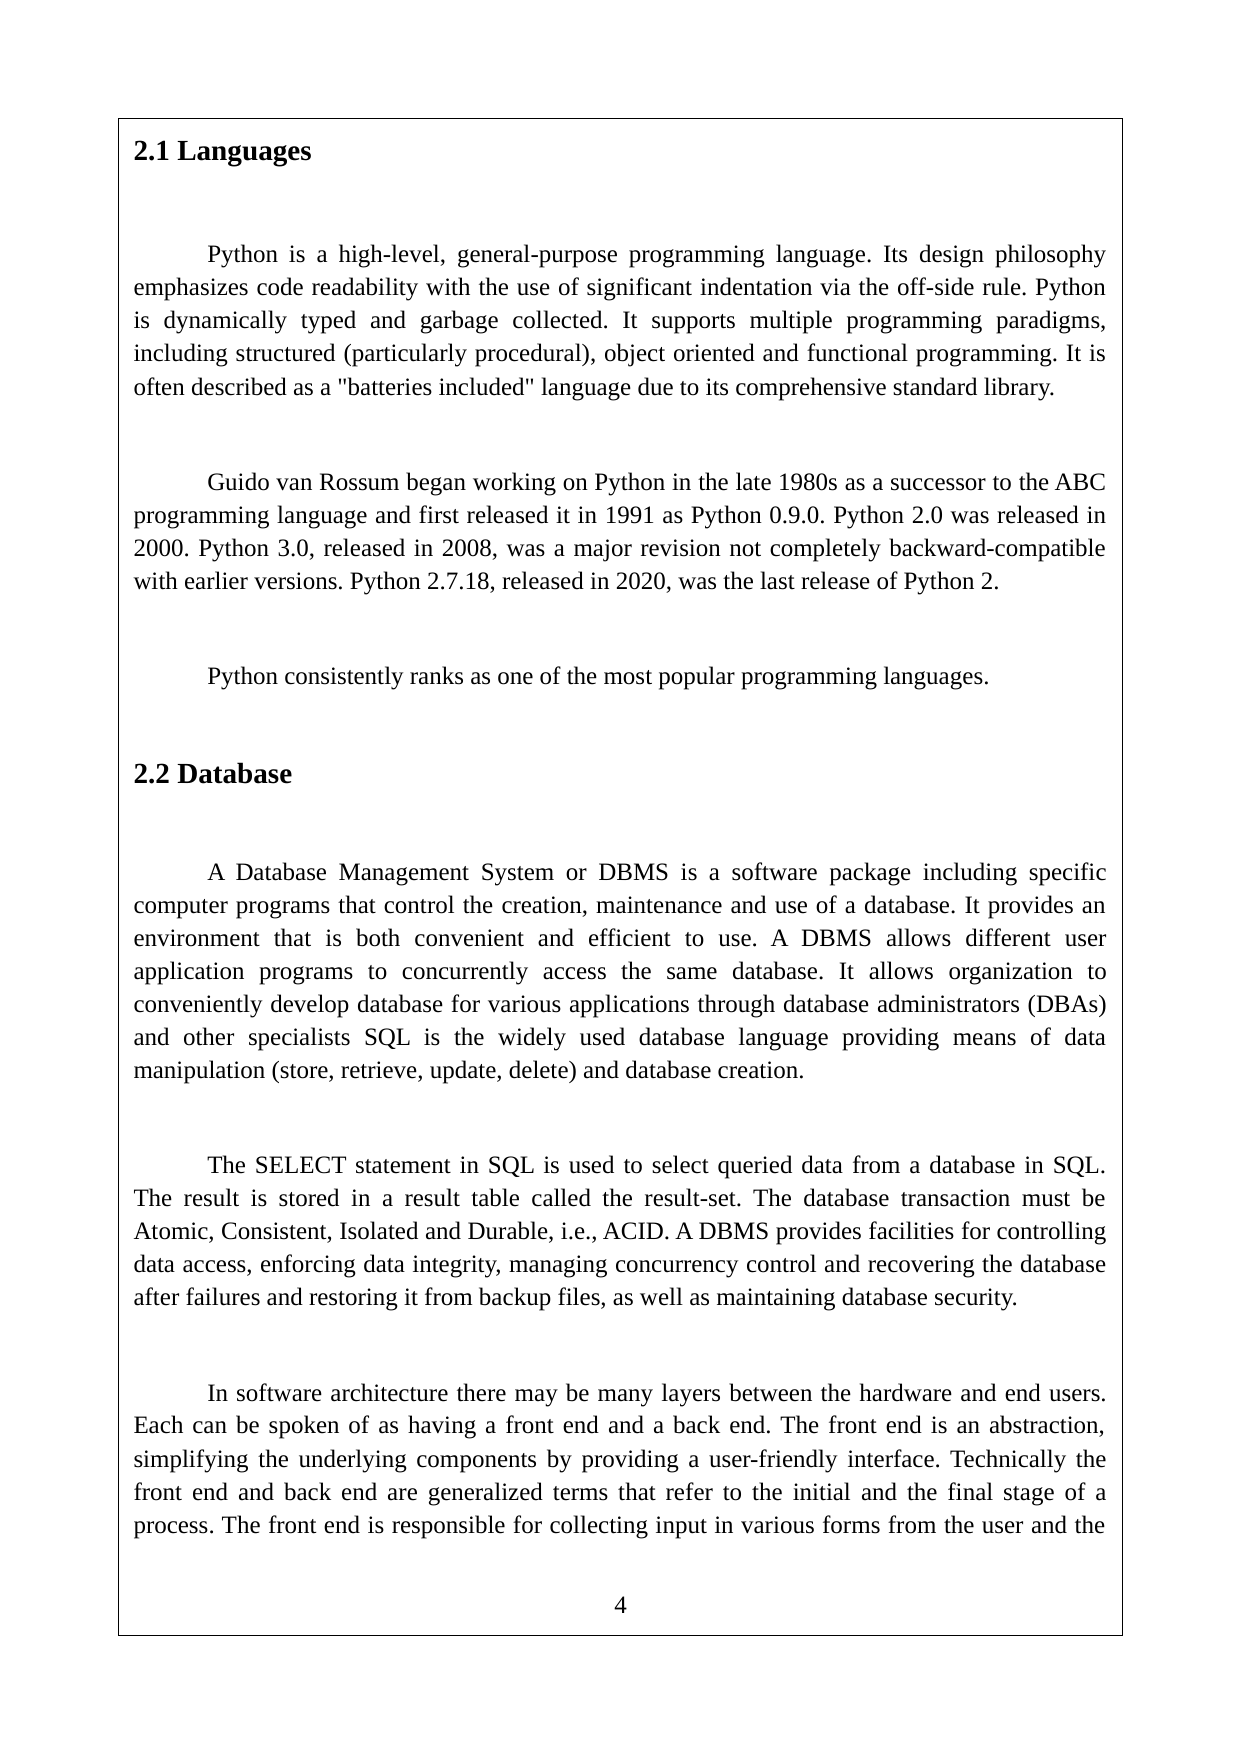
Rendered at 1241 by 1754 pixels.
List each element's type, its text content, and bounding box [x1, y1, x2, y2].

text In software architecture there may be many layers between the hardware and end users. Each can be spoken of as having a front end and a back end. The front end is an abstraction, simplifying the underlying components by providing a user-friendly interface. Technically the front end and back end are generalized terms that refer to the initial and the final stage of a process. The front end is responsible for collecting input in various forms from the user and the [133, 1378, 1107, 1538]
text 2.1 Languages [133, 133, 1107, 167]
text Python consistently ranks as one of the most popular programming languages. [133, 661, 1107, 690]
text The SELECT statement in SQL is used to select queried data from a database in SQL. The result is stored in a result table called the result-set. The database transaction must be Atomic, Consistent, Isolated and Durable, i.e., ACID. A DBMS provides facilities for controlling data access, enforcing data integrity, managing concurrency control and recovering the database after failures and restoring it from backup files, as well as maintaining database security. [133, 1150, 1107, 1311]
text Guido van Rossum began working on Python in the late 1980s as a successor to the ABC programming language and first released it in 1991 as Python 0.9.0. Python 2.0 was released in 2000. Python 3.0, released in 2008, was a major revision not completely backward-compatible with earlier versions. Python 2.7.18, released in 2020, was the last release of Python 2. [133, 467, 1107, 594]
text Python is a high-level, general-purpose programming language. Its design philosophy emphasizes code readability with the use of significant indentation via the off-side rule. Python is dynamically typed and garbage collected. It supports multiple programming paradigms, including structured (particularly procedural), object oriented and functional programming. It is often described as a "batteries included" language due to its comprehensive standard library. [133, 239, 1107, 400]
text A Database Management System or DBMS is a software package including specific computer programs that control the creation, maintenance and use of a database. It provides an environment that is both convenient and efficient to use. A DBMS allows different user application programs to concurrently access the same database. It allows organization to conveniently develop database for various applications through database administrators (DBAs) and other specialists SQL is the widely used database language providing means of data manipulation (store, retrieve, update, delete) and database creation. [133, 857, 1107, 1084]
text 2.2 Database [133, 756, 1107, 790]
